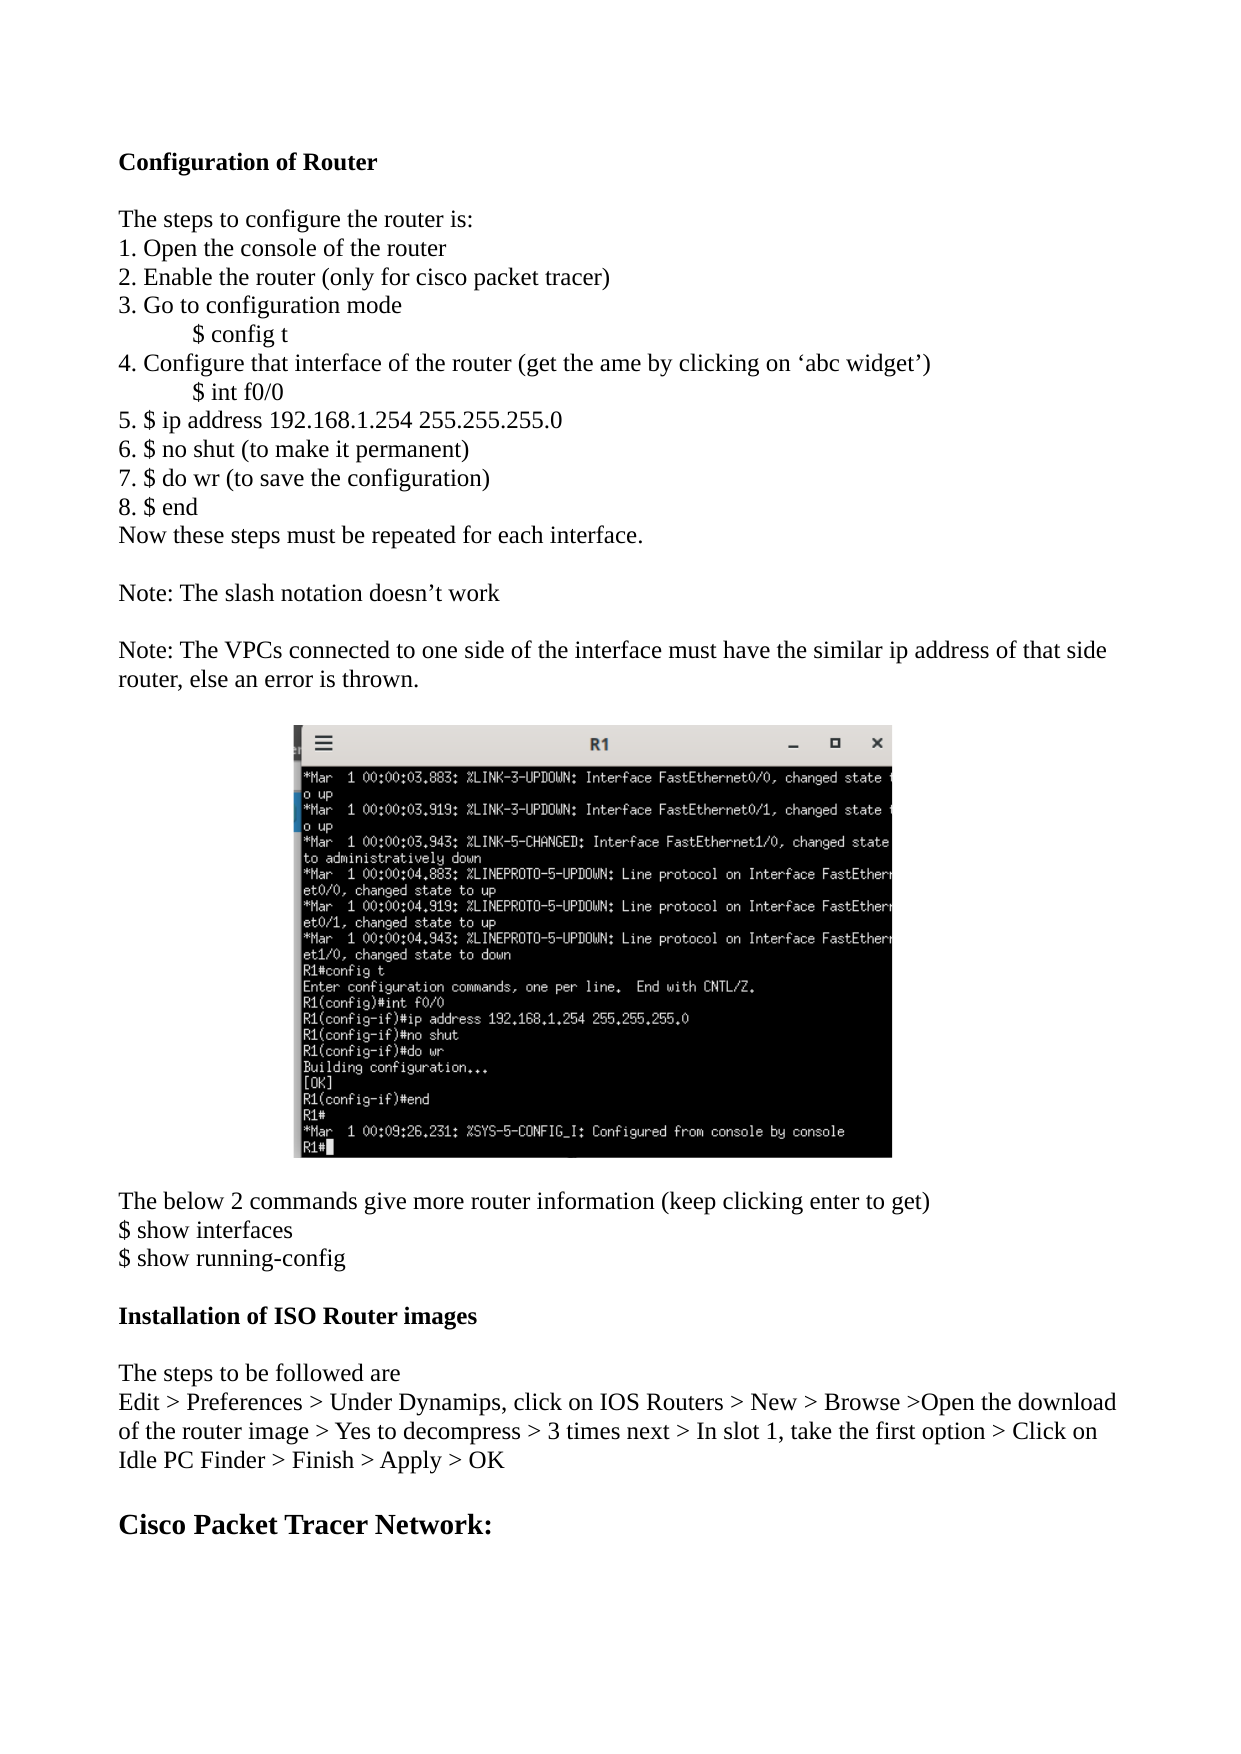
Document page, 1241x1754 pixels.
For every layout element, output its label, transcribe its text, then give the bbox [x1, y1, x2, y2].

text Now these steps must be repeated for each interface. [118, 521, 1122, 549]
text 1. Open the console of the router [118, 233, 1122, 262]
text 4. Configure that interface of the router (get the ame by clicking on ‘abc widget’) [118, 348, 1122, 377]
text The below 2 commands give more router information (keep clicking enter to get) [118, 1186, 1122, 1215]
text 8. $ end [118, 492, 1122, 521]
text 7. $ do wr (to save the configuration) [118, 463, 1122, 492]
text 6. $ no shut (to make it permanent) [118, 434, 1122, 463]
text Note: The VPCs connected to one side of the interface must have the similar ip address of that side router, else an error is thrown. [118, 636, 1122, 693]
text $ show running-config [118, 1243, 1122, 1272]
text $ config t [118, 319, 1122, 348]
picture [293, 725, 355, 905]
text The steps to be followed are [118, 1358, 1122, 1387]
text 3. Go to configuration mode [118, 291, 1122, 319]
text Edit > Preferences > Under Dynamips, click on IOS Routers > New > Browse >Open the download of the router image > Yes to decompress > 3 times next > In slot 1, take the first option > Click on Idle PC Finder > Finish > Apply > OK [118, 1387, 1122, 1473]
text Installation of ISO Router images [118, 1301, 1122, 1330]
text $ int f0/0 [118, 377, 1122, 406]
text 2. Enable the router (only for cisco packet tracer) [118, 262, 1122, 291]
text Cisco Packet Tracer Network: [118, 1507, 1122, 1541]
text Configuration of Router [118, 147, 1122, 176]
text $ show interfaces [118, 1215, 1122, 1243]
text 5. $ ip address 192.168.1.254 255.255.255.0 [118, 406, 1122, 434]
text Note: The slash notation doesn’t work [118, 578, 1122, 607]
text The steps to configure the router is: [118, 204, 1122, 233]
